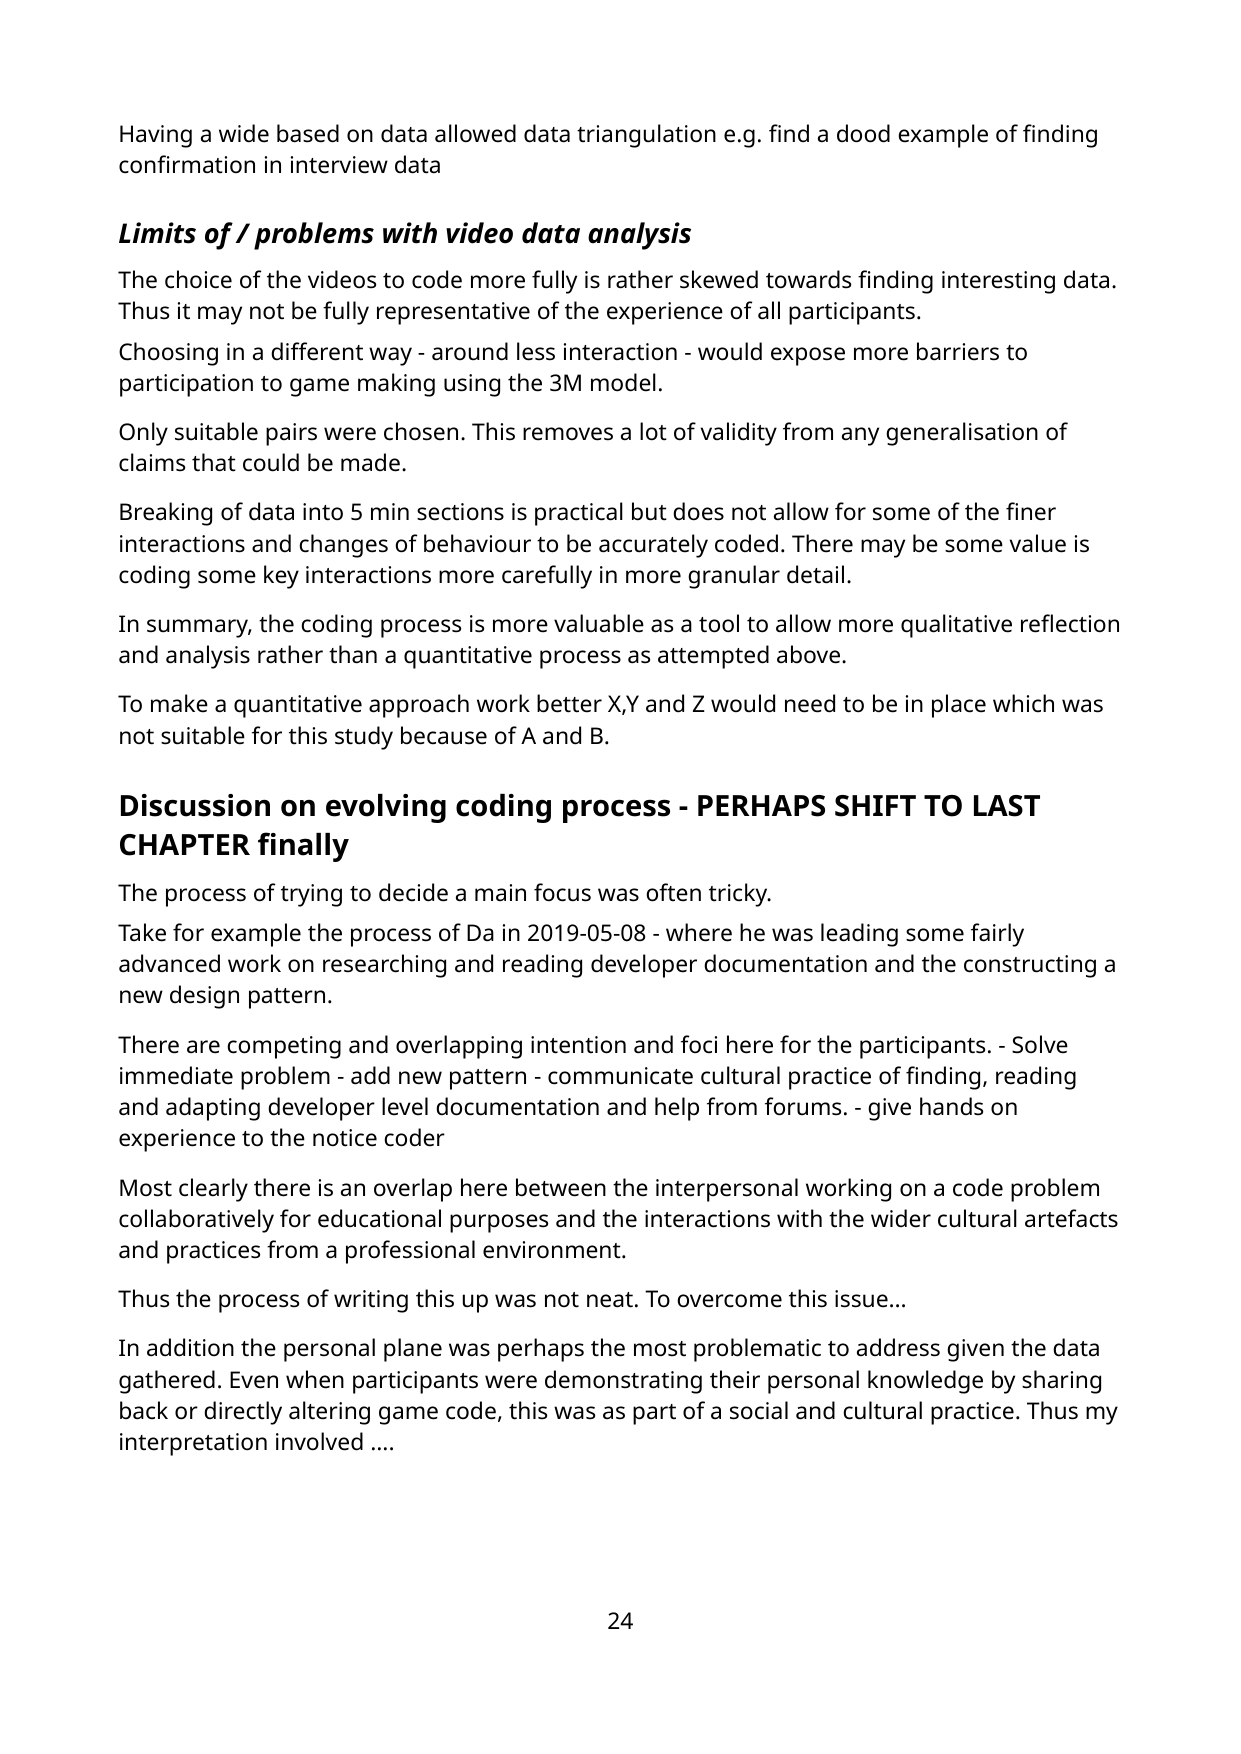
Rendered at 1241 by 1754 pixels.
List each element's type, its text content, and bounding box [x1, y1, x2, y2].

text To make a quantitative approach work better X,Y and Z would need to be in place which was not suitable for this study because of A and B. [118, 688, 1122, 751]
text Take for example the process of Da in 2019-05-08 - where he was leading some fairly advanced work on researching and reading developer documentation and the constructing a new design pattern. [118, 917, 1122, 1011]
text The choice of the videos to code more fully is rather skewed towards finding interesting data. Thus it may not be fully representative of the experience of all participants. [118, 264, 1122, 326]
text Thus the process of writing this up was not neat. To overcome this issue… [118, 1283, 1122, 1314]
text The process of trying to decide a main focus was often tricky. [118, 877, 1122, 908]
text In summary, the coding process is more valuable as a tool to allow more qualitative reflection and analysis rather than a quantitative process as attempted above. [118, 608, 1122, 670]
text There are competing and overlapping intention and foci here for the participants. - Solve immediate problem - add new pattern - communicate cultural practice of finding, reading and adapting developer level documentation and help from forums. - give hands on experience to the notice coder [118, 1028, 1122, 1153]
subtitle Limits of / problems with video data analysis [118, 214, 1122, 251]
text Having a wide based on data allowed data triangulation e.g. find a dood example of finding confirmation in interview data [118, 118, 1122, 181]
text In addition the personal plane was perhaps the most problematic to address given the data gathered. Even when participants were demonstrating their personal knowledge by sharing back or directly altering game code, this was as part of a social and cultural practice. Thus my interpretation involved …. [118, 1332, 1122, 1457]
text Only suitable pairs were chosen. This removes a lot of validity from any generalisation of claims that could be made. [118, 416, 1122, 478]
text Most clearly there is an overlap here between the interpersonal working on a code problem collaboratively for educational purposes and the interactions with the wider cultural artefacts and practices from a professional environment. [118, 1171, 1122, 1265]
text Breaking of data into 5 min sections is practical but does not allow for some of the finer interactions and changes of behaviour to be accurately coded. There may be some value is coding some key interactions more carefully in more granular detail. [118, 496, 1122, 590]
subtitle Discussion on evolving coding process - PERHAPS SHIFT TO LAST CHAPTER finally [118, 785, 1122, 864]
text Choosing in a different way - around less interaction - would expose more barriers to participation to game making using the 3M model. [118, 335, 1122, 398]
